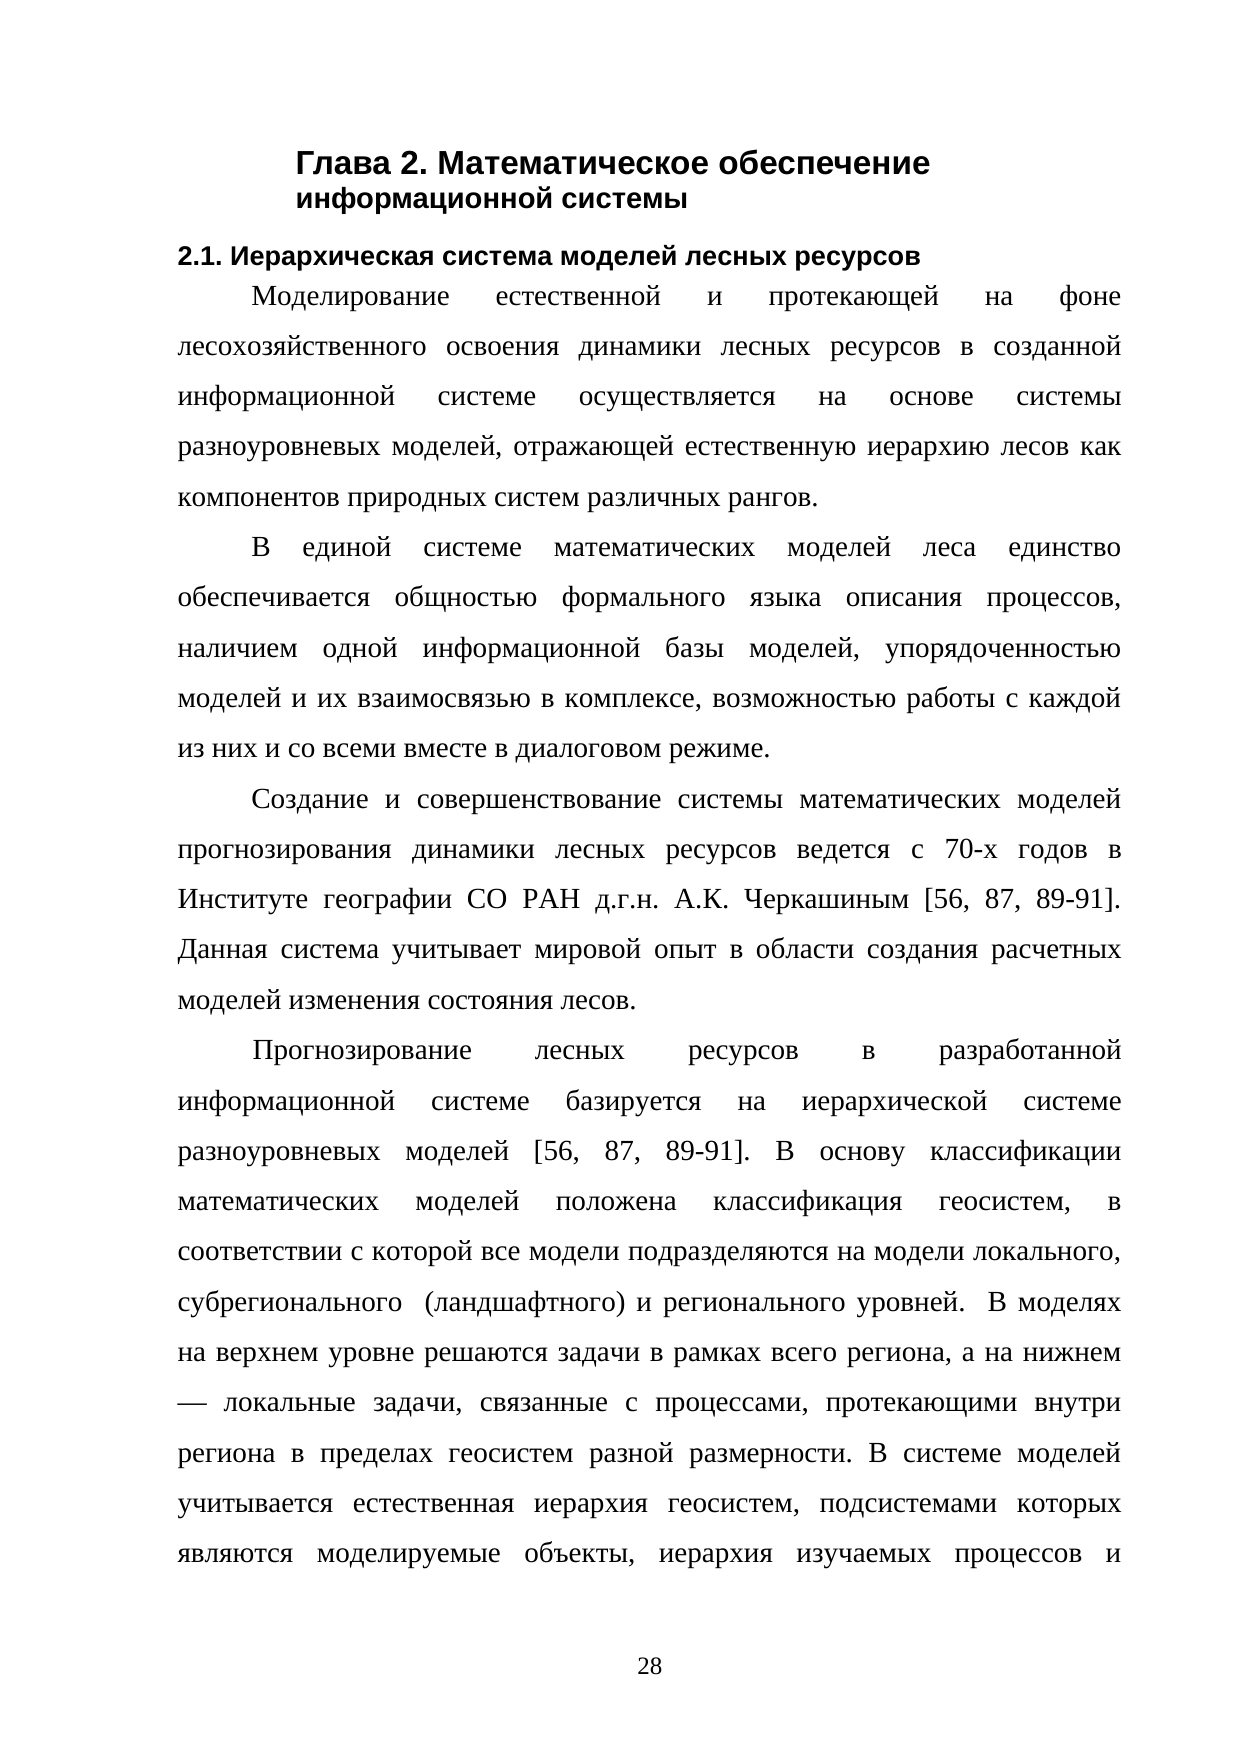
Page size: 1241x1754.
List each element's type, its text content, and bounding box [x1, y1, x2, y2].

text Прогнозирование лесных ресурсов в разработанной информационной системе базируется на иерархической системе разноуровневых моделей [56, 87, 89-91]. В основу классификации математических моделей положена классификация геосистем, в соответствии с которой все модели подразделяются на модели локального, субрегионального (ландшафтного) и регионального уровней. В моделях на верхнем уровне решаются задачи в рамках всего региона, а на нижнем — локальные задачи, связанные с процессами, протекающими внутри региона в пределах геосистем разной размерности. В системе моделей учитывается естественная иерархия геосистем, подсистемами которых являются моделируемые объекты, иерархия изучаемых процессов и [177, 1032, 1122, 1569]
text В единой системе математических моделей леса единство обеспечивается общностью формального языка описания процессов, наличием одной информационной базы моделей, упорядоченностью моделей и их взаимосвязью в комплексе, возможностью работы с каждой из них и со всеми вместе в диалоговом режиме. [177, 529, 1122, 764]
subtitle Глава 2. Математическое обеспечение информационной системы [295, 143, 1122, 215]
text Моделирование естественной и протекающей на фоне лесохозяйственного освоения динамики лесных ресурсов в созданной информационной системе осуществляется на основе системы разноуровневых моделей, отражающей естественную иерархию лесов как компонентов природных систем различных рангов. [177, 278, 1122, 512]
subtitle 2.1. Иерархическая система моделей лесных ресурсов [177, 240, 1122, 271]
text Создание и совершенствование системы математических моделей прогнозирования динамики лесных ресурсов ведется с 70-х годов в Институте географии СО РАН д.г.н. А.К. Черкашиным [56, 87, 89-91]. Данная система учитывает мировой опыт в области создания расчетных моделей изменения состояния лесов. [177, 781, 1122, 1016]
